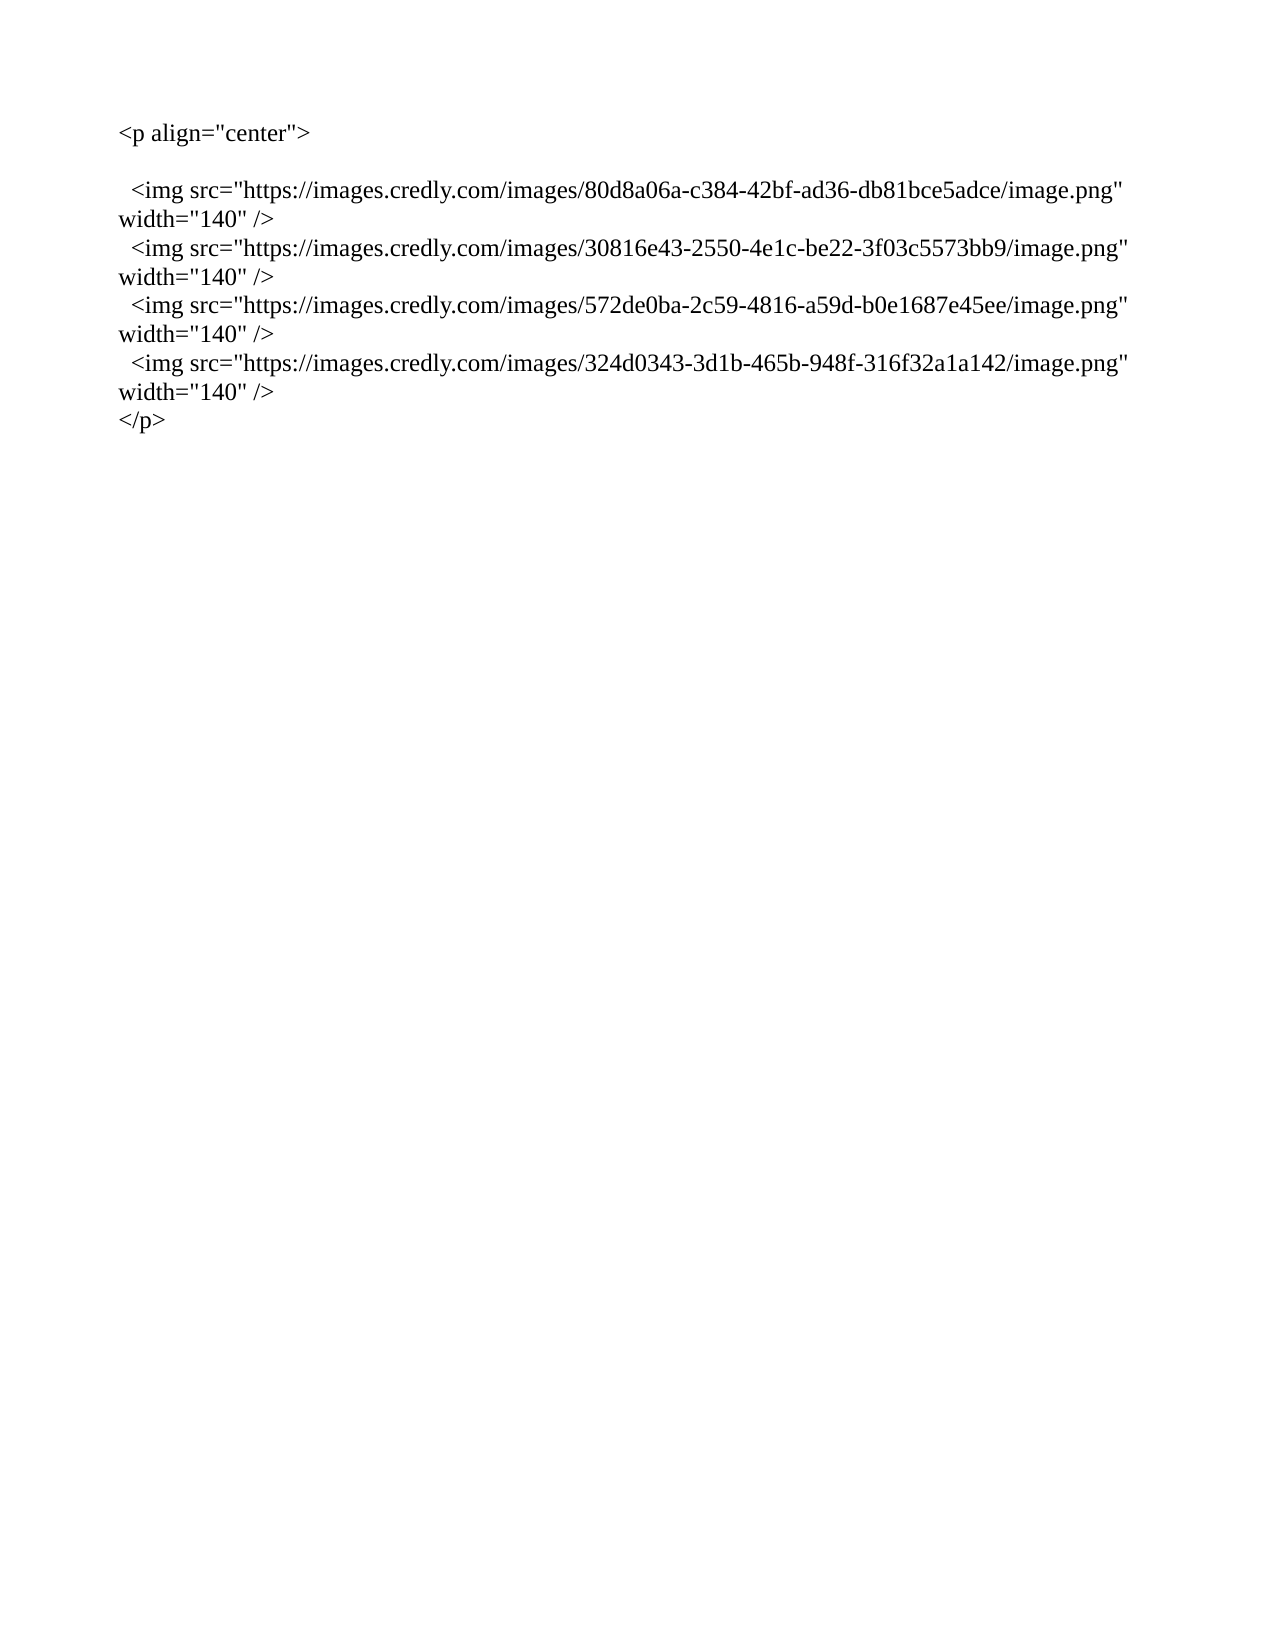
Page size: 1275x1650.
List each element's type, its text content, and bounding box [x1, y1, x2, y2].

text <img src="https://images.credly.com/images/324d0343-3d1b-465b-948f-316f32a1a142/image.png" width="140" /> [118, 348, 1157, 406]
text </p> [118, 406, 1157, 434]
text <img src="https://images.credly.com/images/30816e43-2550-4e1c-be22-3f03c5573bb9/image.png" width="140" /> [118, 233, 1157, 291]
text <img src="https://images.credly.com/images/572de0ba-2c59-4816-a59d-b0e1687e45ee/image.png" width="140" /> [118, 291, 1157, 348]
text <img src="https://images.credly.com/images/80d8a06a-c384-42bf-ad36-db81bce5adce/image.png" width="140" /> [118, 176, 1157, 233]
text <p align="center"> [118, 118, 1157, 147]
